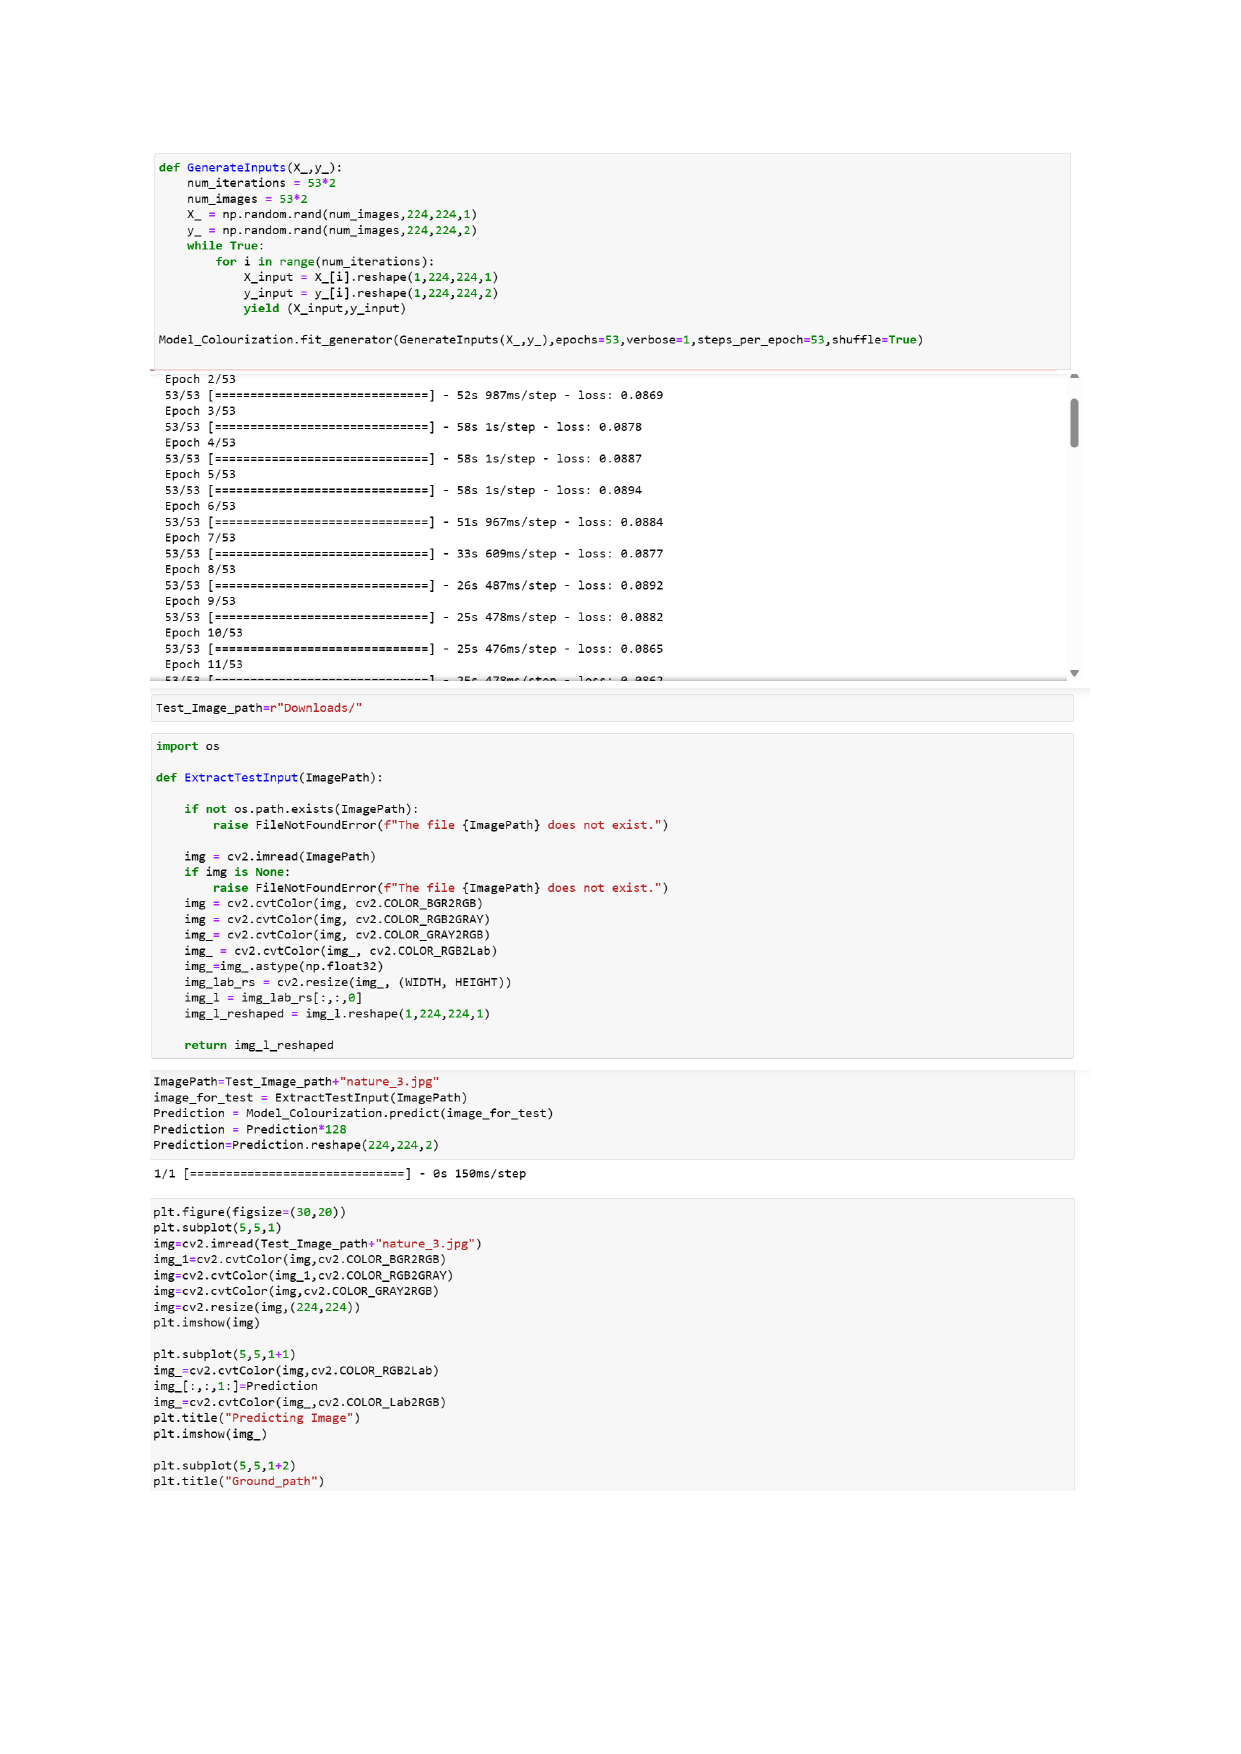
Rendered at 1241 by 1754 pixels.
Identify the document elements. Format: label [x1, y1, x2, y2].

picture [150, 1070, 1091, 1491]
picture [150, 150, 1091, 371]
picture [150, 374, 1091, 686]
picture [150, 688, 1091, 1066]
